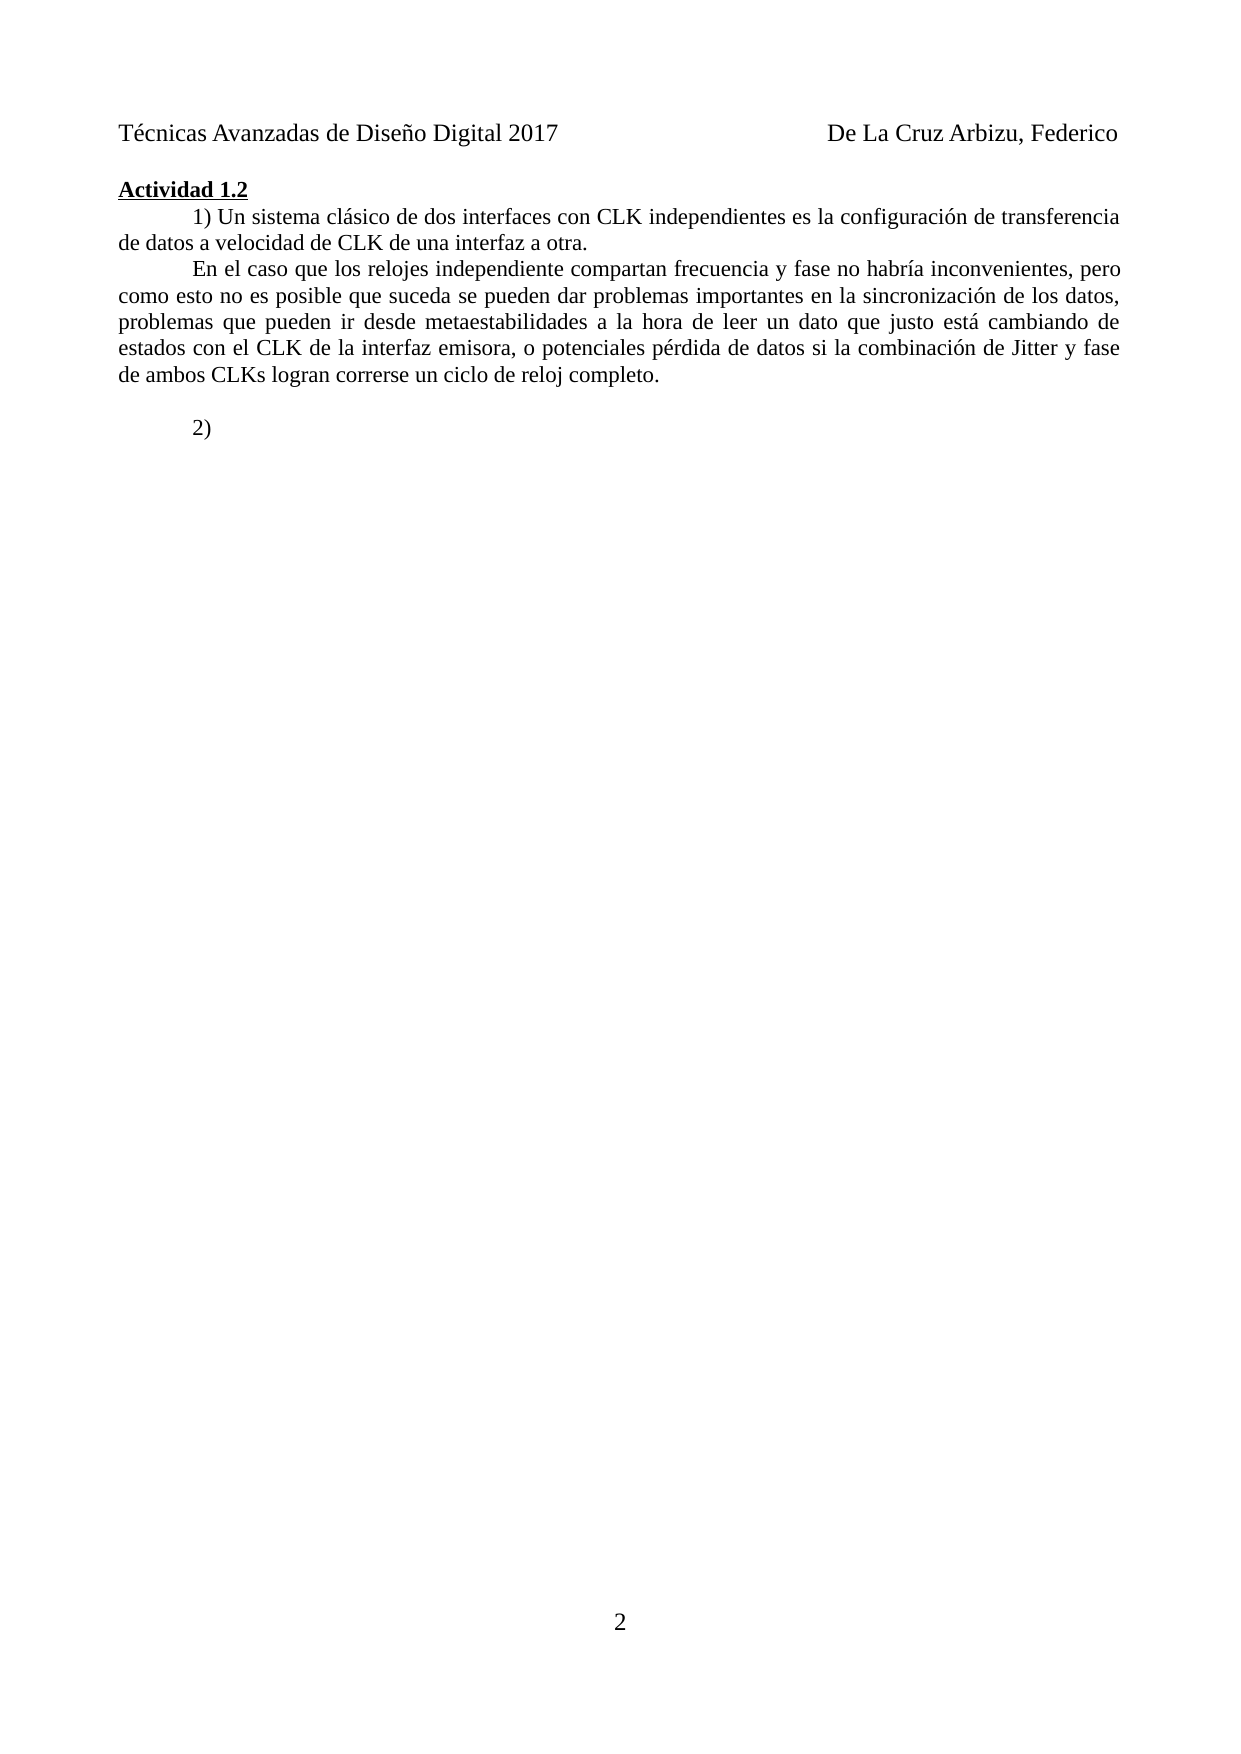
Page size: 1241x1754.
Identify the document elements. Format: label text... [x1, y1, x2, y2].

text 1) Un sistema clásico de dos interfaces con CLK independientes es la configuración de transferencia de datos a velocidad de CLK de una interfaz a otra. [118, 203, 1122, 255]
text Actividad 1.2 [118, 176, 1122, 203]
text En el caso que los relojes independiente compartan frecuencia y fase no habría inconvenientes, pero como esto no es posible que suceda se pueden dar problemas importantes en la sincronización de los datos, problemas que pueden ir desde metaestabilidades a la hora de leer un dato que justo está cambiando de estados con el CLK de la interfaz emisora, o potenciales pérdida de datos si la combinación de Jitter y fase de ambos CLKs logran correrse un ciclo de reloj completo. [118, 255, 1122, 387]
text 2) [118, 413, 1122, 440]
